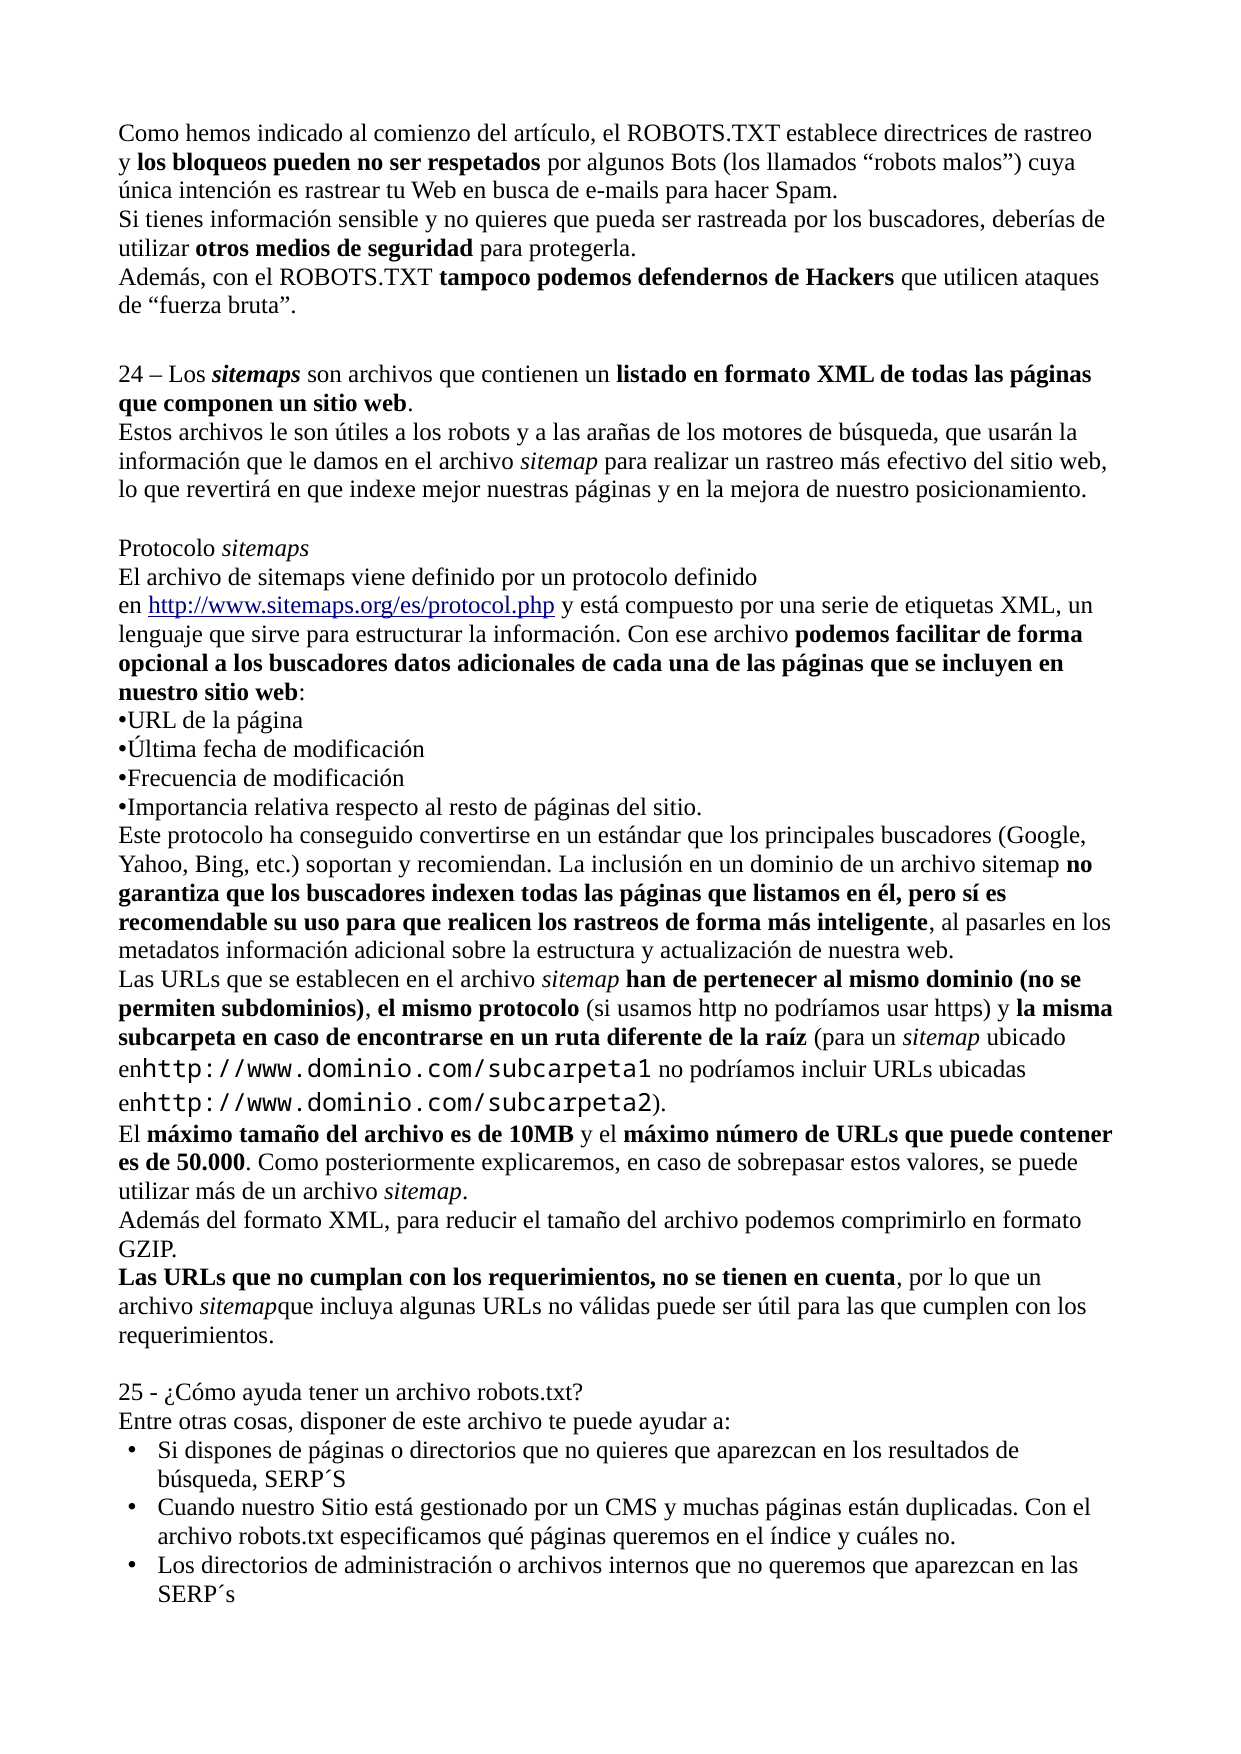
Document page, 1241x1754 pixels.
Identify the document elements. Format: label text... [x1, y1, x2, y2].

text Estos archivos le son útiles a los robots y a las arañas de los motores de búsqueda, que usarán la información que le damos en el archivo sitemap para realizar un rastreo más efectivo del sitio web, lo que revertirá en que indexe mejor nuestras páginas y en la mejora de nuestro posicionamiento. [118, 417, 1122, 503]
text Este protocolo ha conseguido convertirse en un estándar que los principales buscadores (Google, Yahoo, Bing, etc.) soportan y recomiendan. La inclusión en un dominio de un archivo sitemap no garantiza que los buscadores indexen todas las páginas que listamos en él, pero sí es recomendable su uso para que realicen los rastreos de forma más inteligente, al pasarles en los metadatos información adicional sobre la estructura y actualización de nuestra web. [118, 821, 1122, 964]
list Cuando nuestro Sitio está gestionado por un CMS y muchas páginas están duplicadas. Con el archivo robots.txt especificamos qué páginas queremos en el índice y cuáles no. [128, 1492, 1122, 1550]
list Importancia relativa respecto al resto de páginas del sitio. [118, 792, 1122, 821]
text Entre otras cosas, disponer de este archivo te puede ayudar a: [118, 1406, 1122, 1435]
text Además, con el ROBOTS.TXT tampoco podemos defendernos de Hackers que utilicen ataques de “fuerza bruta”. [118, 262, 1122, 319]
text Las URLs que no cumplan con los requerimientos, no se tienen en cuenta, por lo que un archivo sitemapque incluya algunas URLs no válidas puede ser útil para las que cumplen con los requerimientos. [118, 1262, 1122, 1349]
list Los directorios de administración o archivos internos que no queremos que aparezcan en las SERP´s [128, 1550, 1122, 1607]
text El archivo de sitemaps viene definido por un protocolo definido en http://www.sitemaps.org/es/protocol.php y está compuesto por una serie de etiquetas XML, un lenguaje que sirve para estructurar la información. Con ese archivo podemos facilitar de forma opcional a los buscadores datos adicionales de cada una de las páginas que se incluyen en nuestro sitio web: [118, 562, 1122, 706]
text Como hemos indicado al comienzo del artículo, el ROBOTS.TXT establece directrices de rastreo y los bloqueos pueden no ser respetados por algunos Bots (los llamados “robots malos”) cuya única intención es rastrear tu Web en busca de e-mails para hacer Spam. [118, 118, 1122, 204]
text Las URLs que se establecen en el archivo sitemap han de pertenecer al mismo dominio (no se permiten subdominios), el mismo protocolo (si usamos http no podríamos usar https) y la misma subcarpeta en caso de encontrarse en un ruta diferente de la raíz (para un sitemap ubicado enhttp://www.dominio.com/subcarpeta1 no podríamos incluir URLs ubicadas enhttp://www.dominio.com/subcarpeta2). [118, 964, 1122, 1119]
list Si dispones de páginas o directorios que no quieres que aparezcan en los resultados de búsqueda, SERP´S [128, 1435, 1122, 1492]
list Última fecha de modificación [118, 734, 1122, 763]
text Si tienes información sensible y no quieres que pueda ser rastreada por los buscadores, deberías de utilizar otros medios de seguridad para protegerla. [118, 204, 1122, 262]
text Protocolo sitemaps [118, 533, 1122, 562]
text 24 – Los sitemaps son archivos que contienen un listado en formato XML de todas las páginas que componen un sitio web. [118, 359, 1122, 417]
list URL de la página [118, 706, 1122, 734]
text 25 - ¿Cómo ayuda tener un archivo robots.txt? [118, 1377, 1122, 1406]
text Además del formato XML, para reducir el tamaño del archivo podemos comprimirlo en formato GZIP. [118, 1205, 1122, 1262]
list Frecuencia de modificación [118, 763, 1122, 792]
text El máximo tamaño del archivo es de 10MB y el máximo número de URLs que puede contener es de 50.000. Como posteriormente explicaremos, en caso de sobrepasar estos valores, se puede utilizar más de un archivo sitemap. [118, 1119, 1122, 1205]
